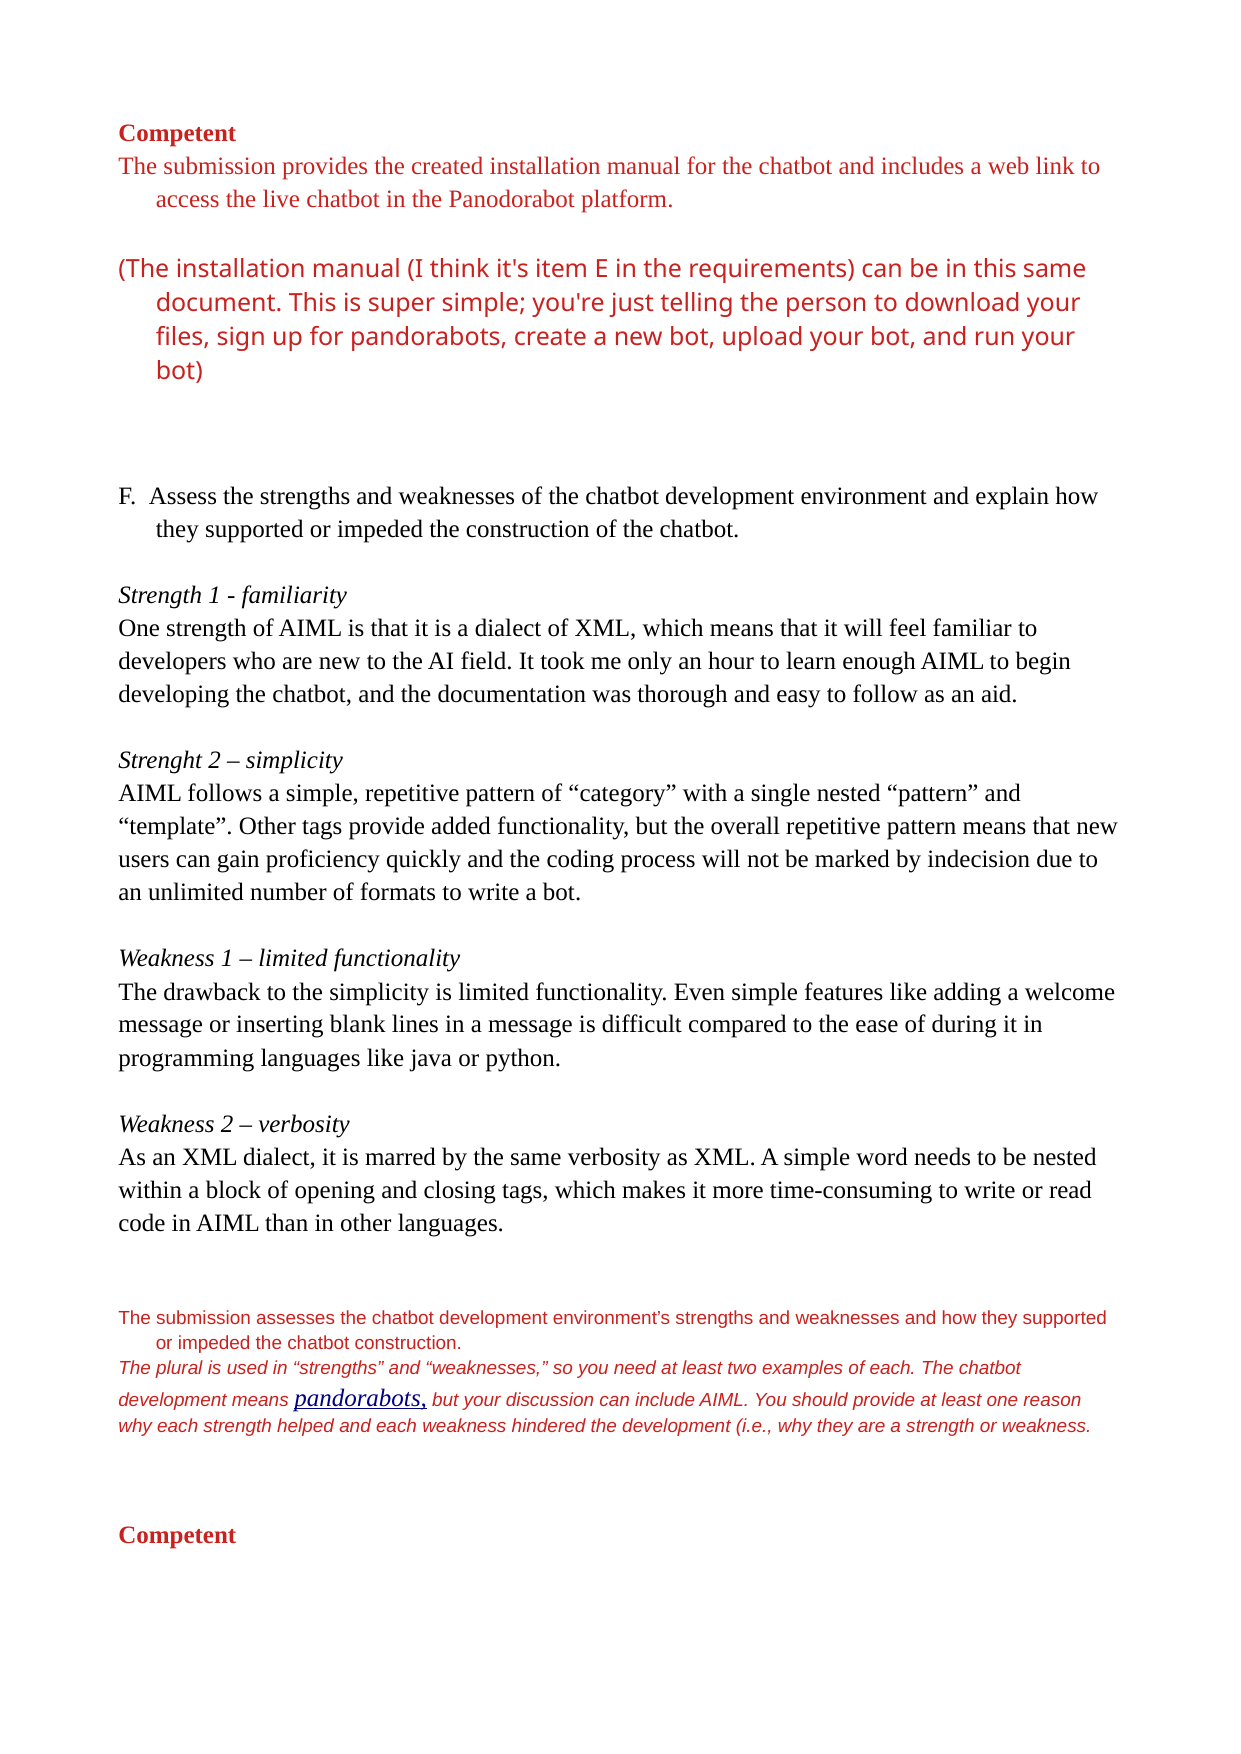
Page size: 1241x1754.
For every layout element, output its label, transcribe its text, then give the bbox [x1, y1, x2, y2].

text Strenght 2 – simplicity [118, 745, 1122, 774]
text message or inserting blank lines in a message is difficult compared to the ease of during it in [118, 1009, 1122, 1038]
text Competent [118, 118, 1122, 147]
text “template”. Other tags provide added functionality, but the overall repetitive pattern means that new [118, 811, 1122, 840]
text (The installation manual (I think it's item E in the requirements) can be in this same document. This is super simple; you're just telling the person to download your files, sign up for pandorabots, create a new bot, upload your bot, and run your bot) [118, 250, 1122, 386]
text AIML follows a simple, repetitive pattern of “category” with a single nested “pattern” and [118, 778, 1122, 807]
text As an XML dialect, it is marred by the same verbosity as XML. A simple word needs to be nested [118, 1142, 1122, 1170]
text The plural is used in “strengths” and “weaknesses,” so you need at least two examples of each. The chatbot development means pandorabots, but your discussion can include AIML. You should provide at least one reason why each strength helped and each weakness hindered the development (i.e., why they are a strength or weakness. [118, 1357, 1122, 1437]
text Weakness 2 – verbosity [118, 1109, 1122, 1137]
text F. Assess the strengths and weaknesses of the chatbot development environment and explain how they supported or impeded the construction of the chatbot. [118, 481, 1122, 543]
text developers who are new to the AI field. It took me only an hour to learn enough AIML to begin [118, 646, 1122, 675]
text an unlimited number of formats to write a bot. [118, 877, 1122, 906]
text code in AIML than in other languages. [118, 1208, 1122, 1236]
text users can gain proficiency quickly and the coding process will not be marked by indecision due to [118, 844, 1122, 873]
text Strength 1 - familiarity [118, 580, 1122, 609]
text Weakness 1 – limited functionality [118, 943, 1122, 972]
text The submission assesses the chatbot development environment’s strengths and weaknesses and how they supported or impeded the chatbot construction. [118, 1307, 1122, 1353]
text The submission provides the created installation manual for the chatbot and includes a web link to access the live chatbot in the Panodorabot platform. [118, 151, 1122, 213]
text programming languages like java or python. [118, 1043, 1122, 1071]
text One strength of AIML is that it is a dialect of XML, which means that it will feel familiar to [118, 613, 1122, 642]
text Competent [118, 1520, 1122, 1549]
text The drawback to the simplicity is limited functionality. Even simple features like adding a welcome [118, 977, 1122, 1005]
text developing the chatbot, and the documentation was thorough and easy to follow as an aid. [118, 679, 1122, 708]
text within a block of opening and closing tags, which makes it more time-consuming to write or read [118, 1175, 1122, 1203]
